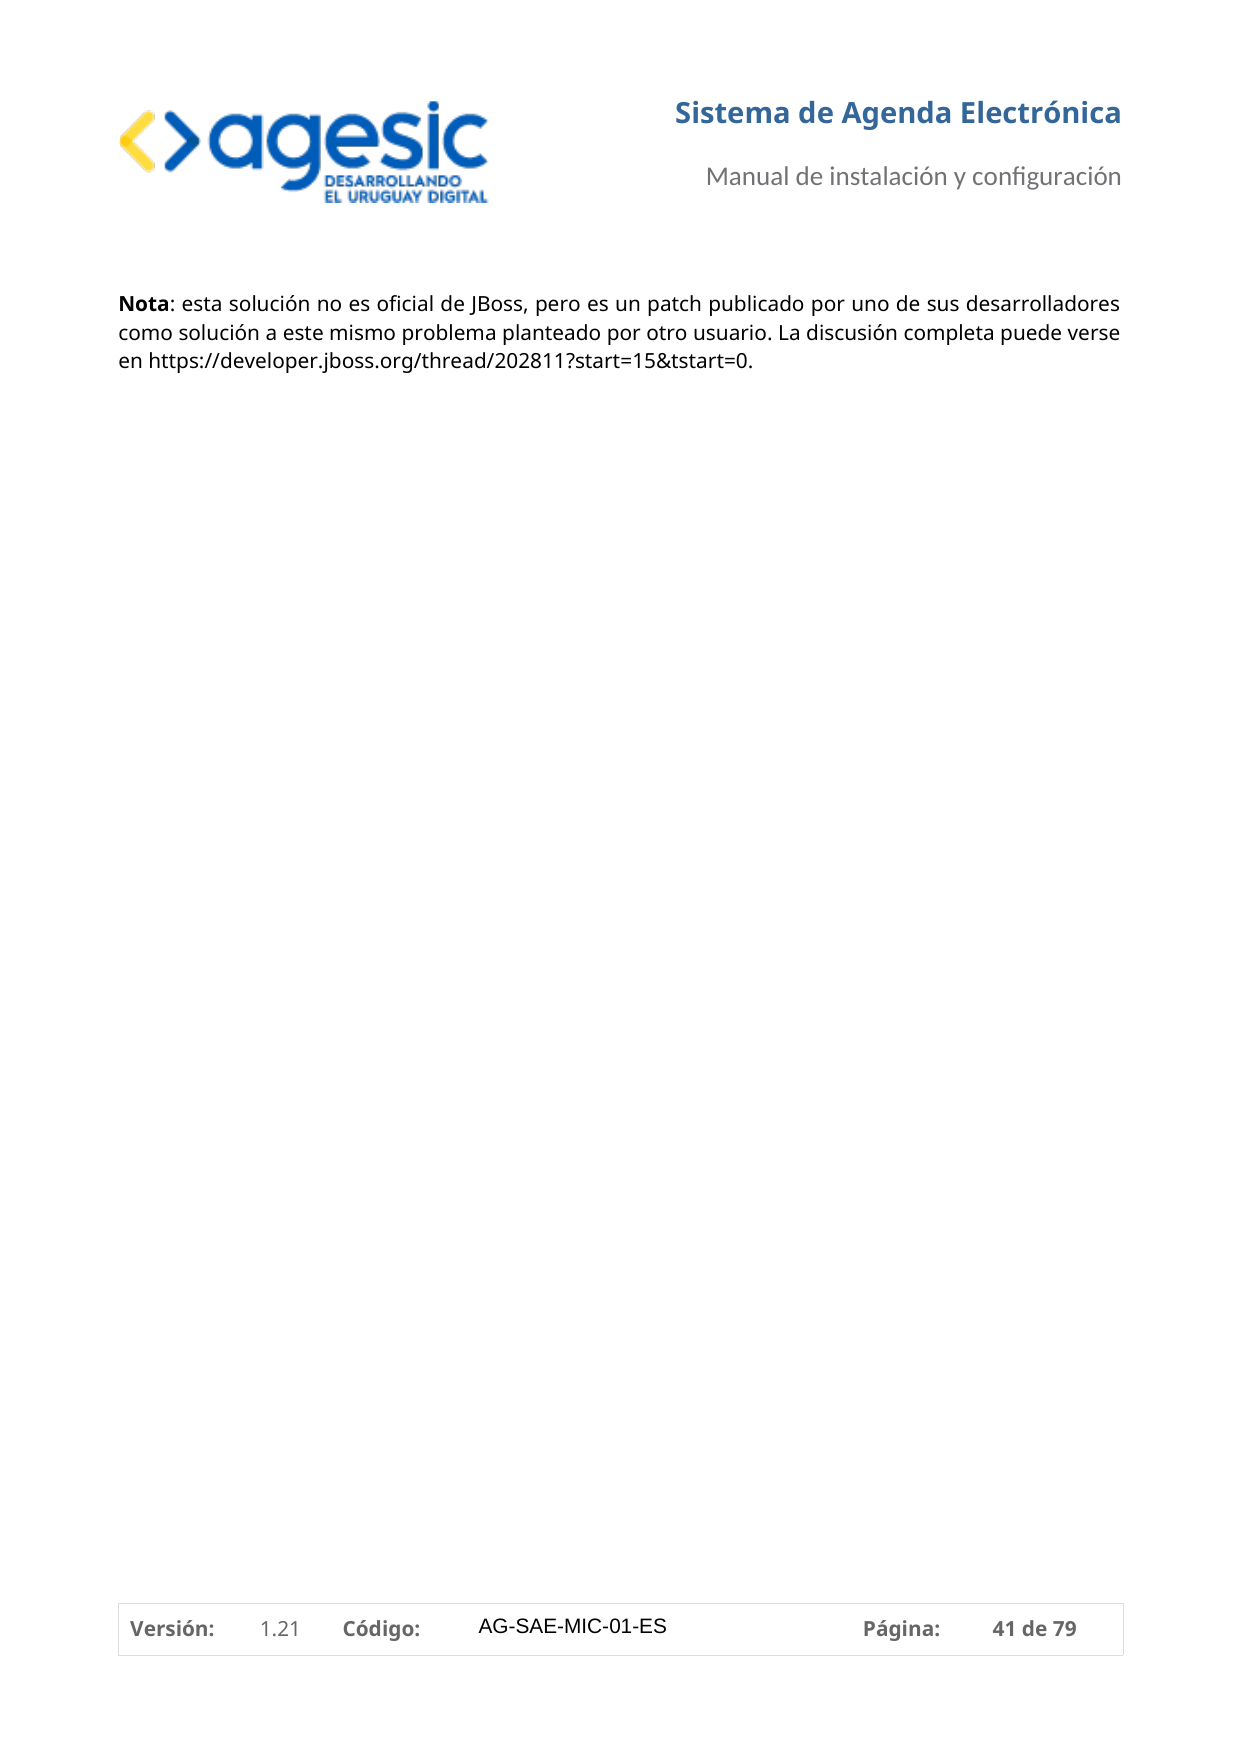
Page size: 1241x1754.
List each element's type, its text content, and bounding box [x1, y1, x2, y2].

text Nota: esta solución no es oficial de JBoss, pero es un patch publicado por uno de sus desarrolladores como solución a este mismo problema planteado por otro usuario. La discusión completa puede verse en https://developer.jboss.org/thread/202811?start=15&tstart=0. [118, 289, 1122, 374]
picture [119, 101, 489, 203]
